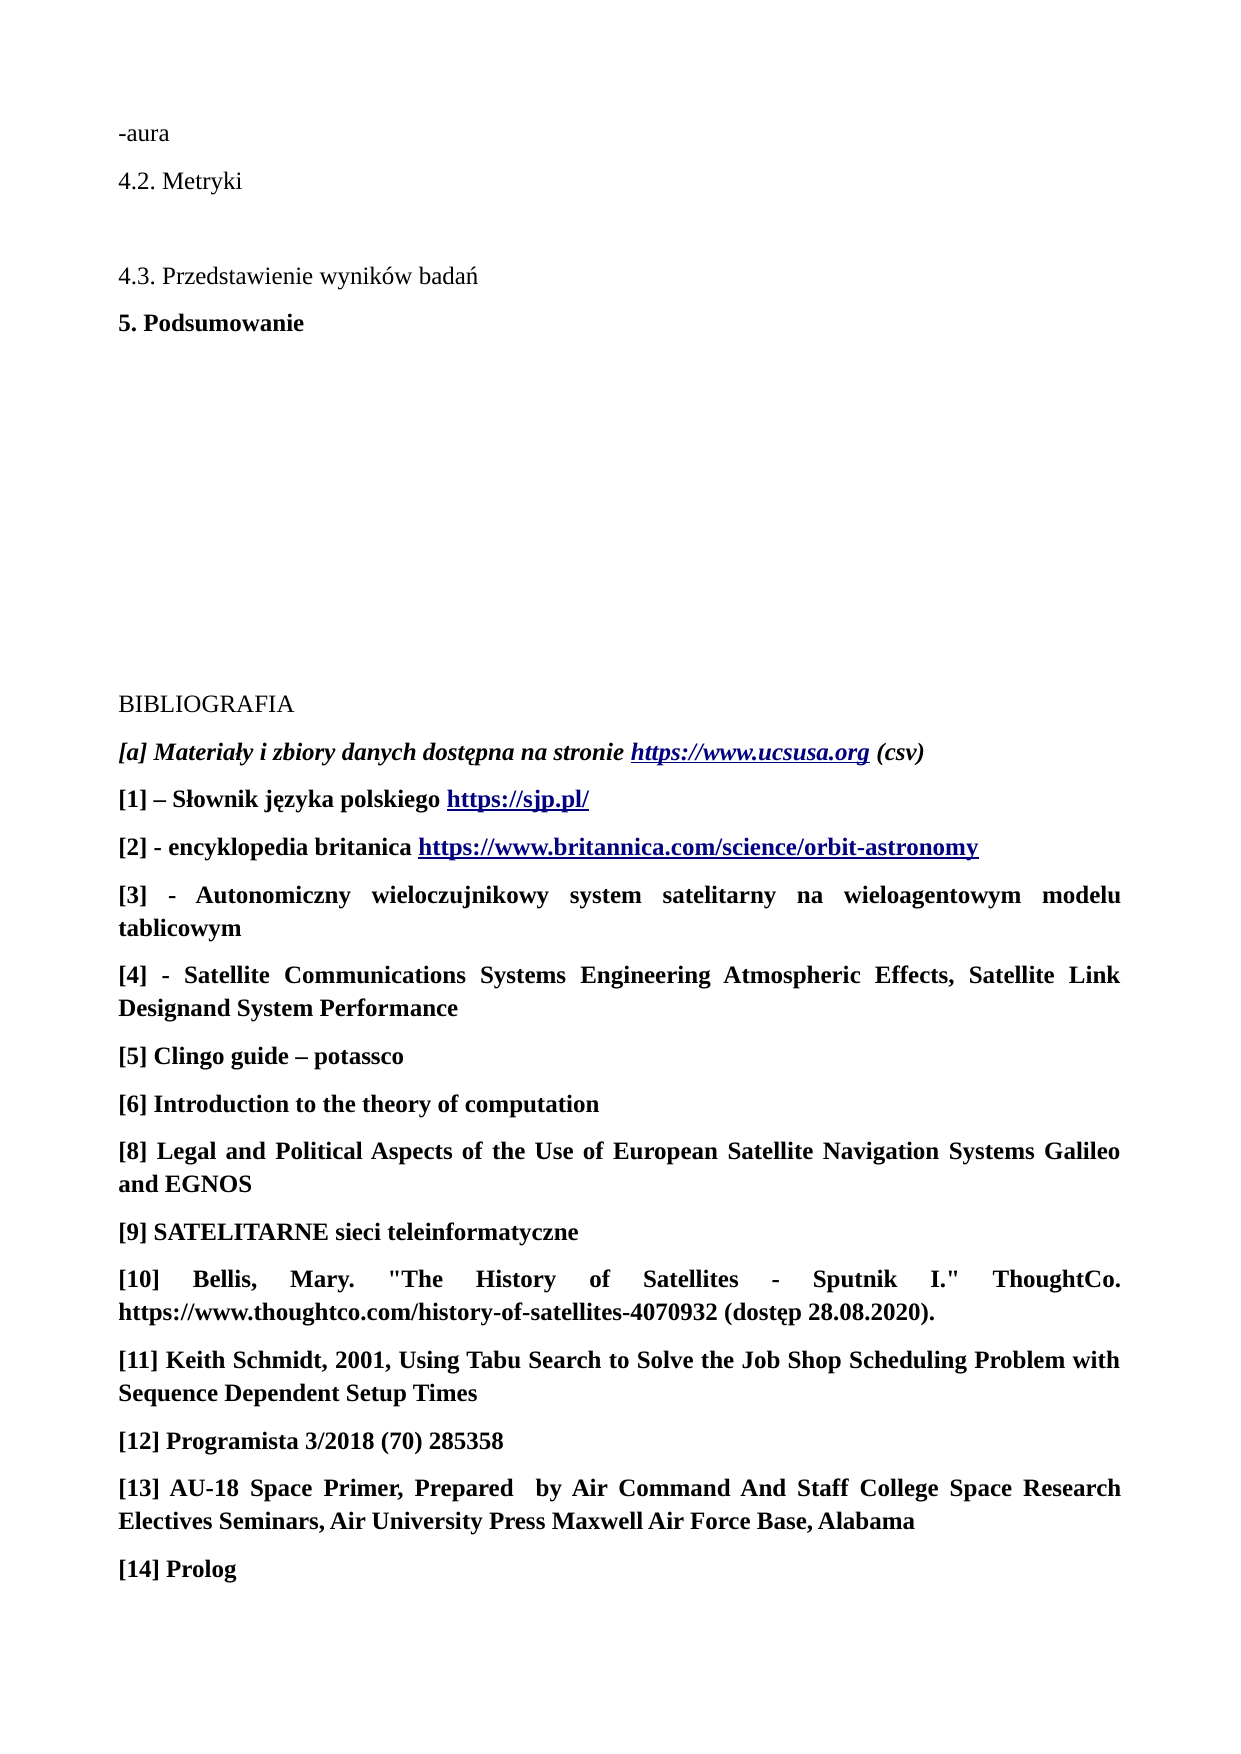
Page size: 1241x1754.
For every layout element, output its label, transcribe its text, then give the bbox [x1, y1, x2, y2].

text BIBLIOGRAFIA [118, 689, 1122, 718]
text [9] SATELITARNE sieci teleinformatyczne [118, 1217, 1122, 1246]
text 4.3. Przedstawienie wyników badań [118, 261, 1122, 290]
text [14] Prolog [118, 1554, 1122, 1583]
text [11] Keith Schmidt, 2001, Using Tabu Search to Solve the Job Shop Scheduling Problem with Sequence Dependent Setup Times [118, 1345, 1122, 1407]
text [10] Bellis, Mary. "The History of Satellites - Sputnik I." ThoughtCo. https://www.thoughtco.com/history-of-satellites-4070932 (dostęp 28.08.2020). [118, 1264, 1122, 1326]
text [a] Materiały i zbiory danych dostępna na stronie https://www.ucsusa.org (csv) [118, 737, 1122, 766]
text [4] - Satellite Communications Systems Engineering Atmospheric Effects, Satellite Link Designand System Performance [118, 960, 1122, 1022]
text 4.2. Metryki [118, 166, 1122, 194]
text [2] - encyklopedia britanica https://www.britannica.com/science/orbit-astronomy [118, 832, 1122, 861]
text [12] Programista 3/2018 (70) 285358 [118, 1426, 1122, 1454]
text [1] – Słownik języka polskiego https://sjp.pl/ [118, 784, 1122, 813]
text [13] AU-18 Space Primer, Prepared by Air Command And Staff College Space Research Electives Seminars, Air University Press Maxwell Air Force Base, Alabama [118, 1473, 1122, 1535]
text [6] Introduction to the theory of computation [118, 1089, 1122, 1117]
text [3] - Autonomiczny wieloczujnikowy system satelitarny na wieloagentowym modelu tablicowym [118, 880, 1122, 942]
text [5] Clingo guide – potassco [118, 1041, 1122, 1070]
text -aura [118, 118, 1122, 147]
text [8] Legal and Political Aspects of the Use of European Satellite Navigation Systems Galileo and EGNOS [118, 1136, 1122, 1198]
text 5. Podsumowanie [118, 308, 1122, 337]
